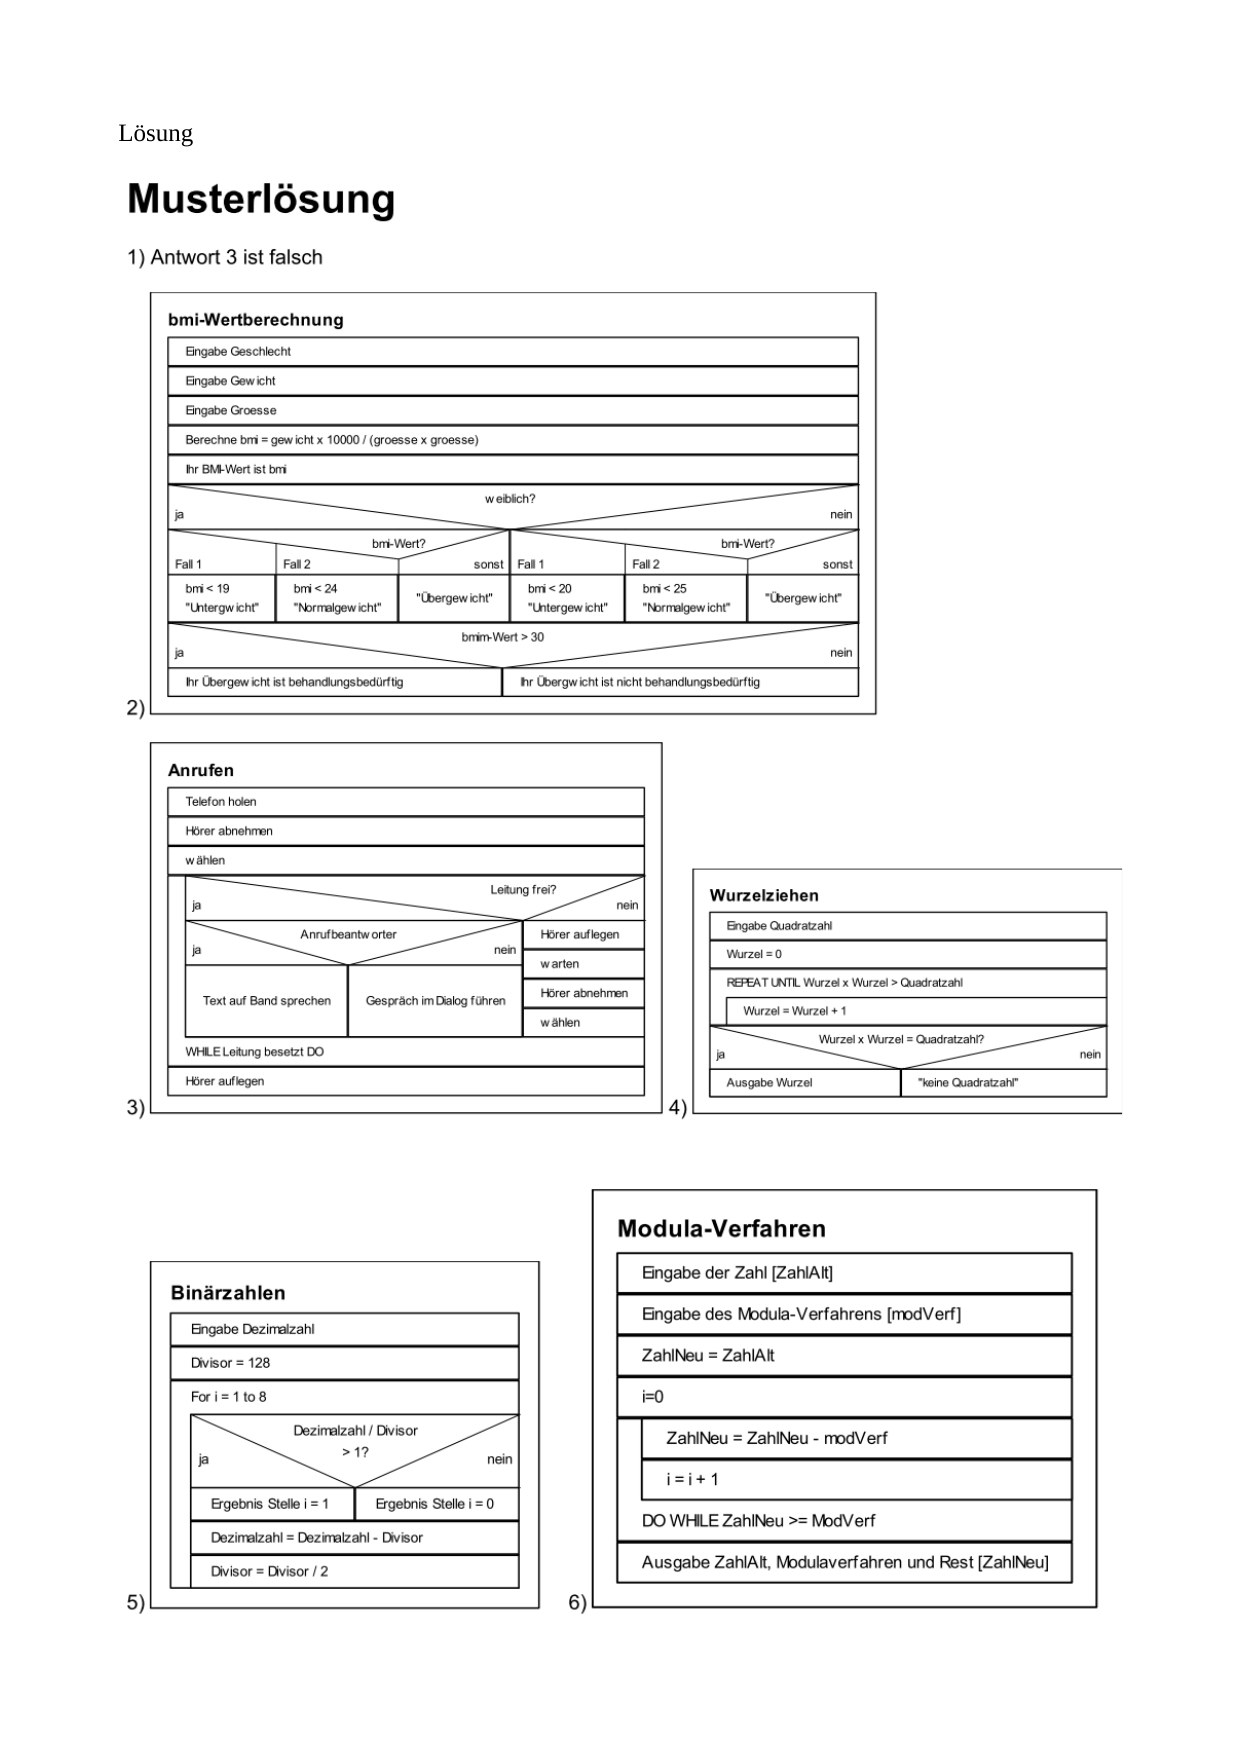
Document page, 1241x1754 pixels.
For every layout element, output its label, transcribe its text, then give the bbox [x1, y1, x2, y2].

picture [118, 175, 1123, 1629]
text Lösung [118, 118, 1122, 147]
